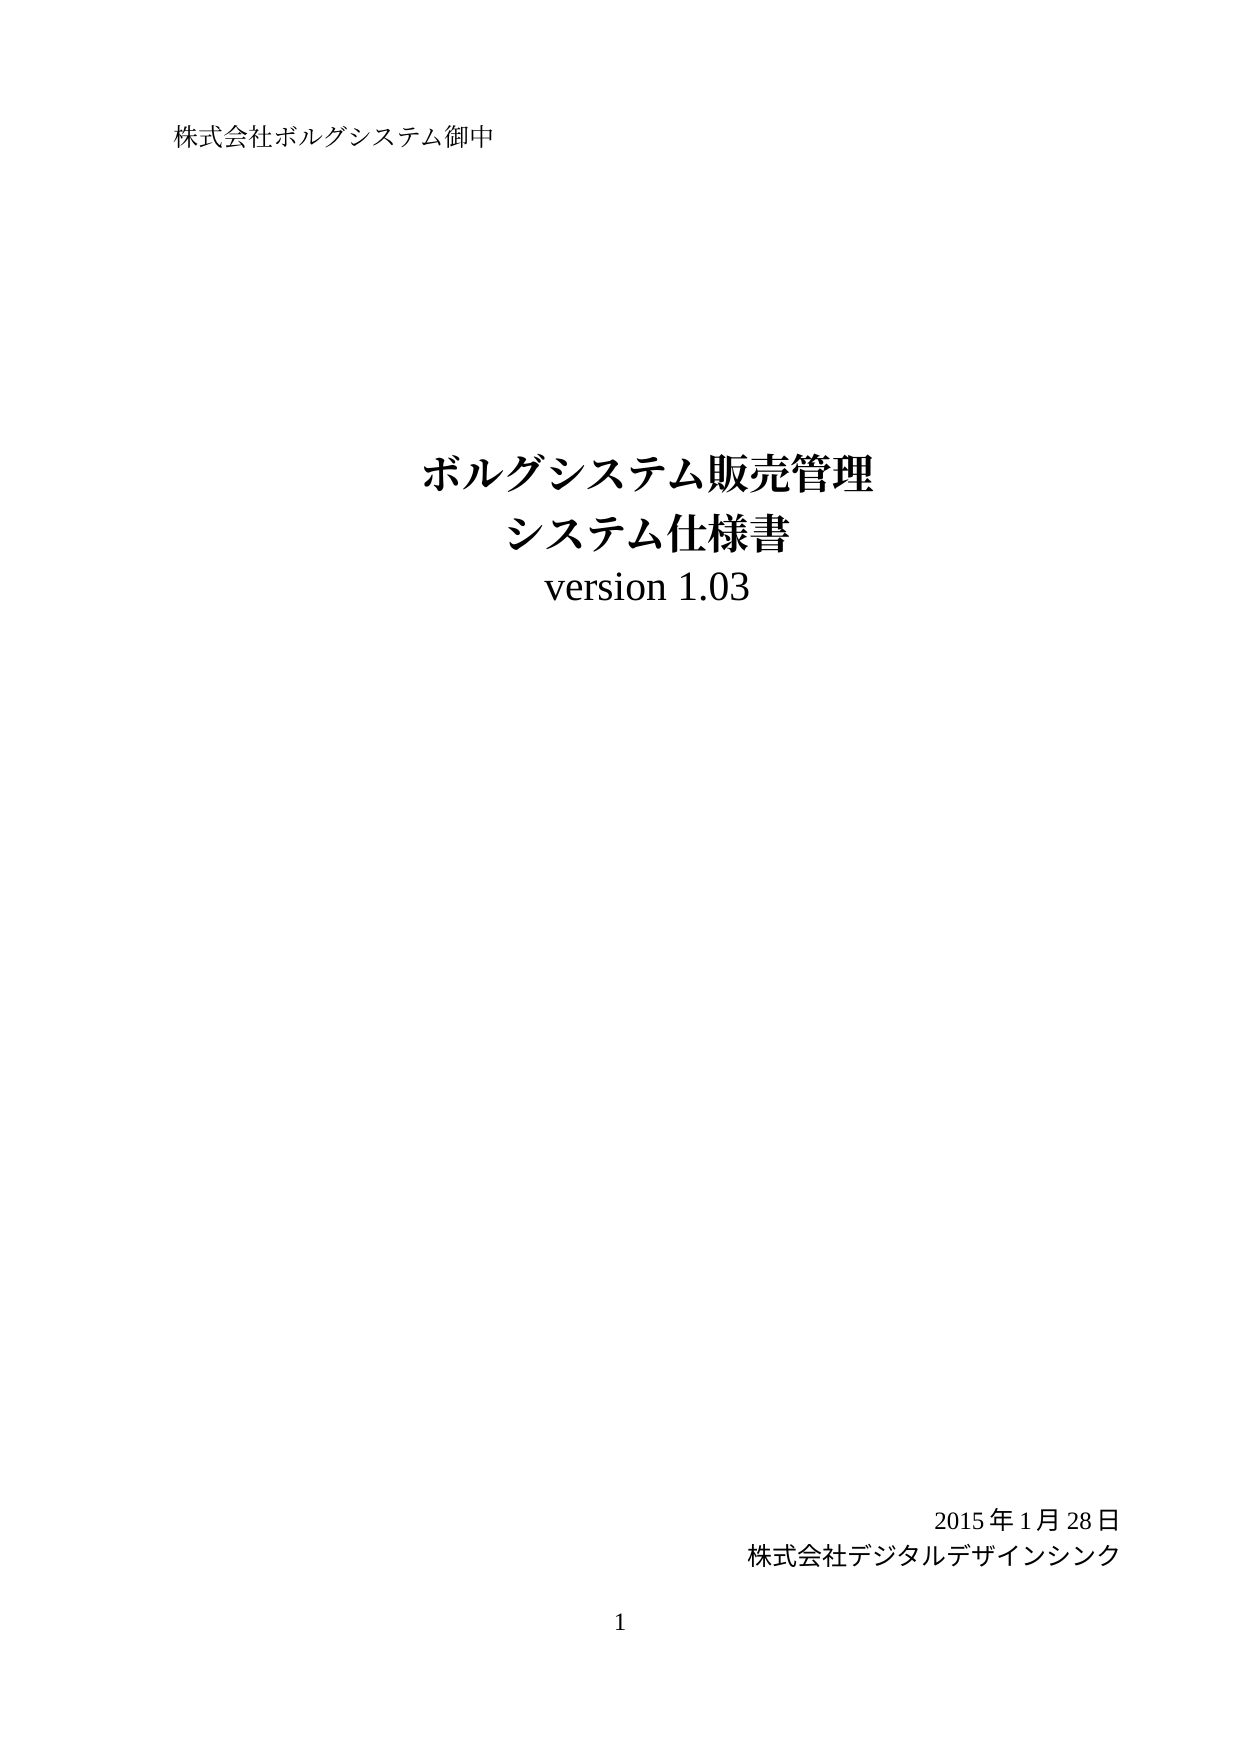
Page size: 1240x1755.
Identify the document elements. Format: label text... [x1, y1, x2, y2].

text システム仕様書 [173, 501, 1121, 561]
text 株式会社デジタルデザインシンク [173, 1537, 1121, 1573]
text 2015年1月28日 [173, 1501, 1121, 1537]
text ボルグシステム販売管理 [173, 442, 1121, 501]
text 株式会社ボルグシステム御中 [173, 118, 1121, 154]
text version 1.03 [173, 561, 1121, 609]
